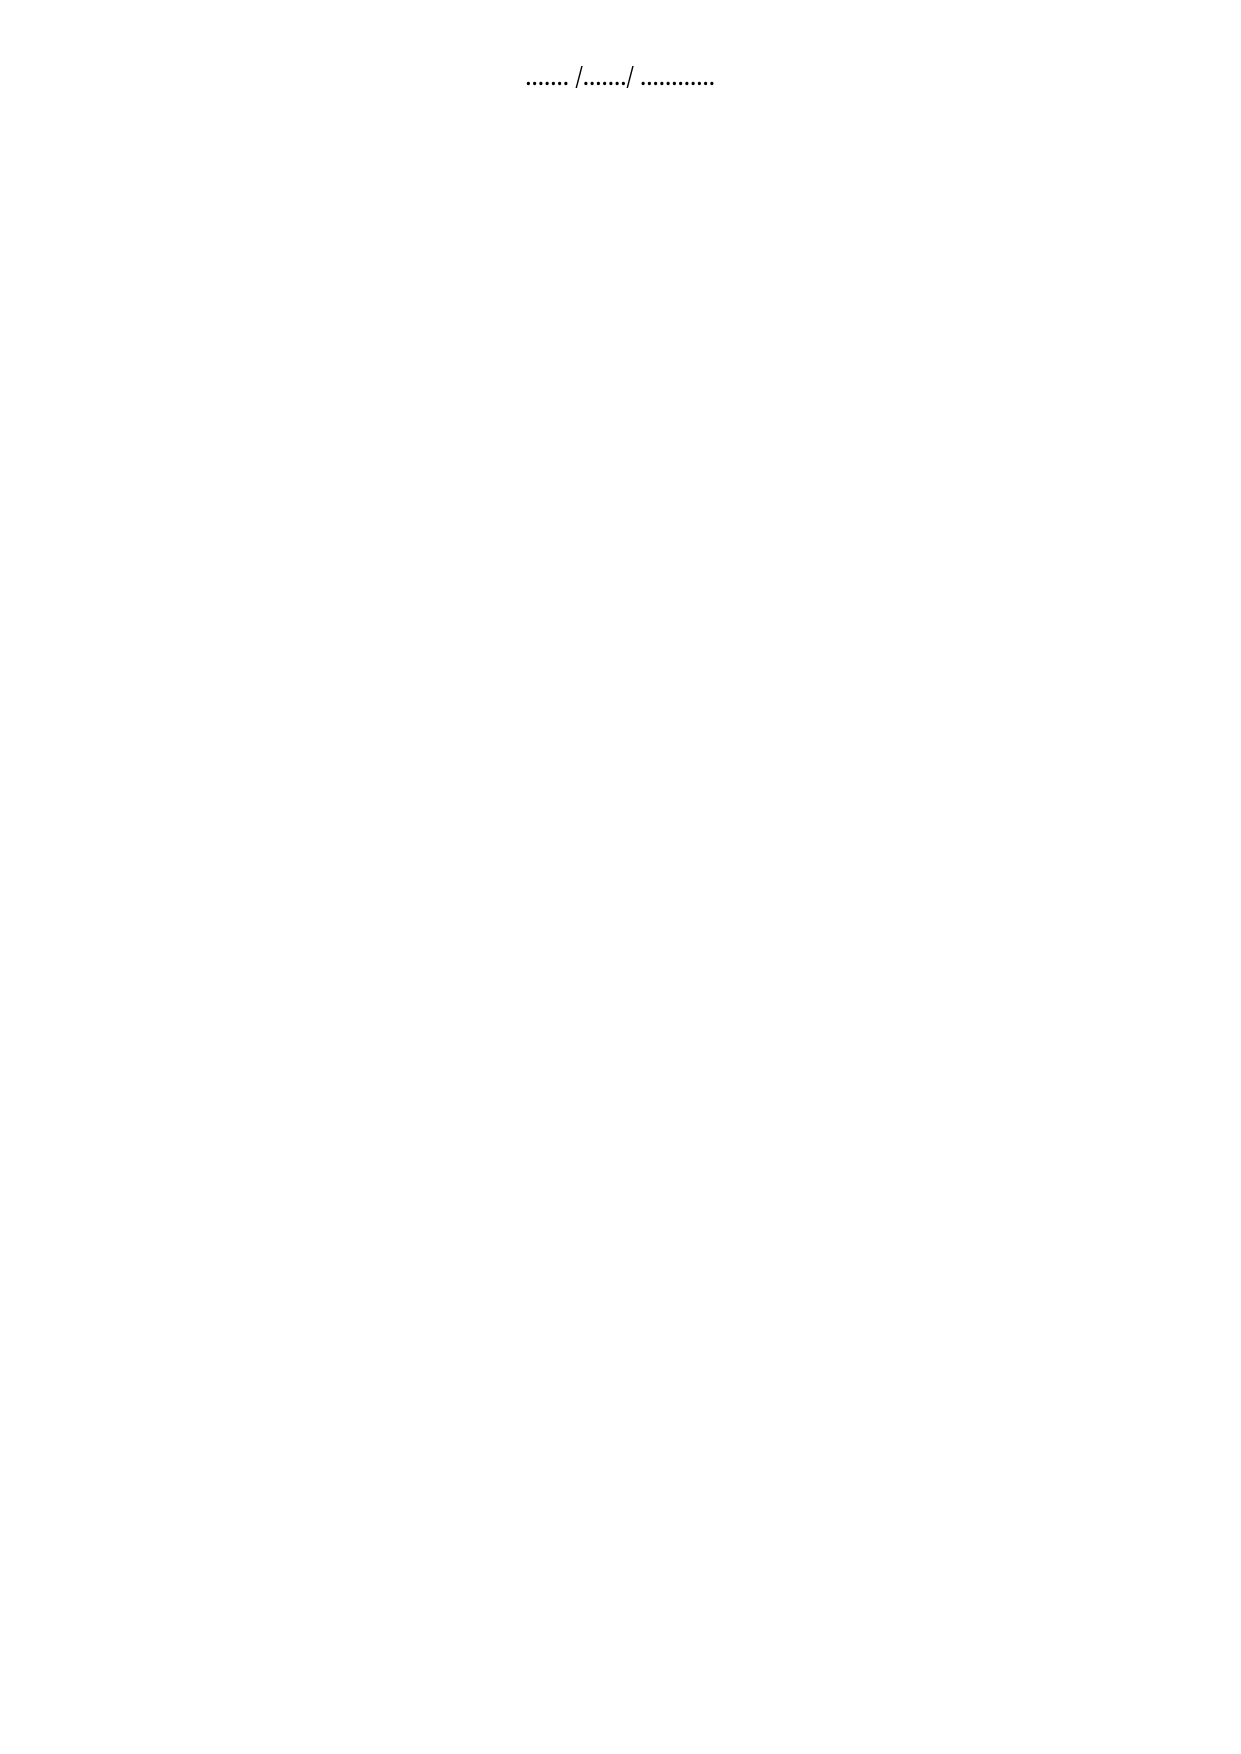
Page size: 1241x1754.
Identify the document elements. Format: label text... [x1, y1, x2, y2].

text ....... /......./ ............ [118, 59, 1122, 93]
